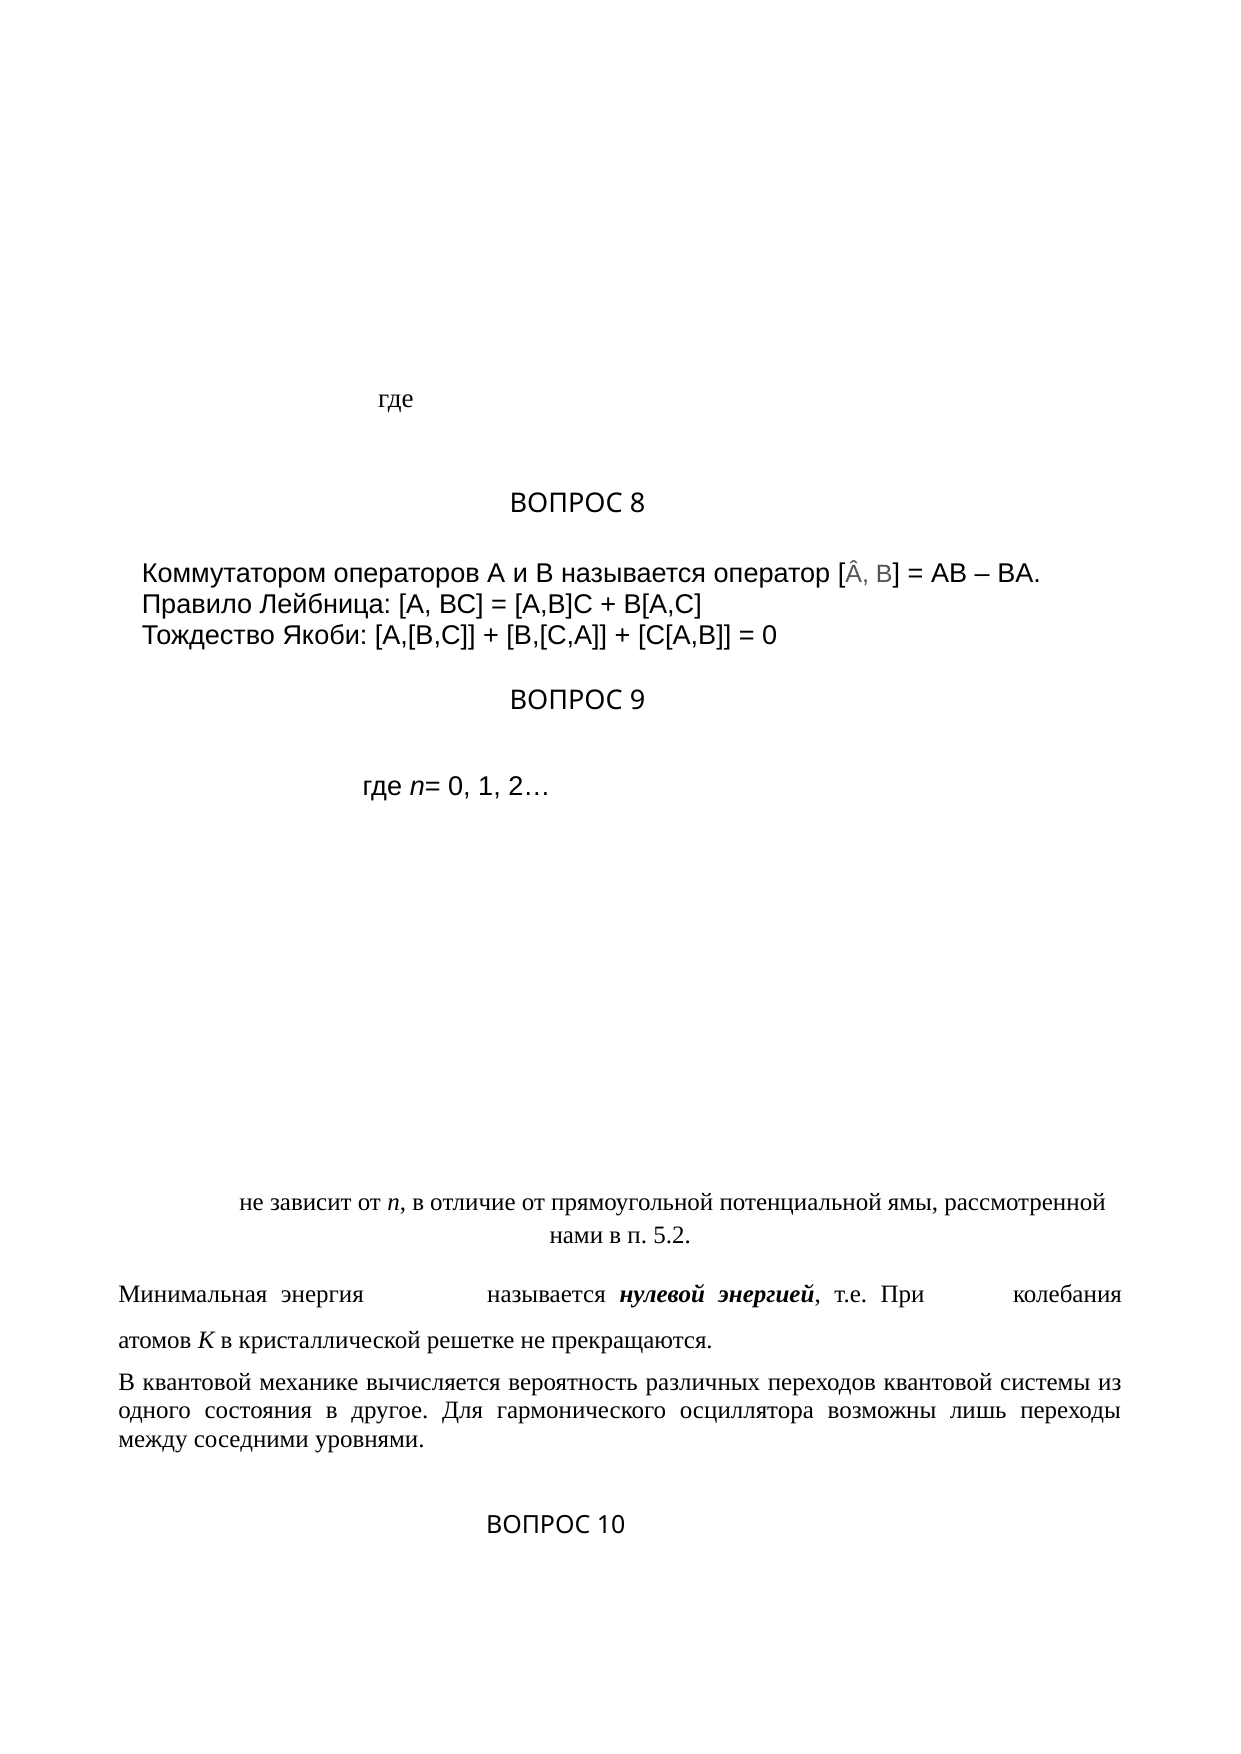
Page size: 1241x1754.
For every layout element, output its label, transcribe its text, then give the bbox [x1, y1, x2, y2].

text Минимальная энергия называется нулевой энергией, т.е. При колебания атомов К в кристаллической решетке не прекращаются. [118, 1261, 1122, 1354]
text ВОПРОС 8 [142, 483, 1098, 520]
text Правило Лейбница: [А, ВС] = [A,B]C + B[A,C] [142, 588, 1098, 619]
text В квантовой механике вычисляется вероятность различных переходов квантовой системы из одного состояния в другое. Для гармонического осциллятора возможны лишь переходы между соседними уровнями. [118, 1367, 1122, 1453]
text ВОПРОС 10 [118, 1507, 1122, 1541]
text где [118, 370, 1122, 446]
text не зависит от n, в отличие от прямоугольной потенциальной ямы, рассмотренной нами в п. 5.2. [118, 1183, 1122, 1249]
text ВОПРОС 9 [142, 680, 1098, 717]
text где n= 0, 1, 2… [118, 747, 1098, 823]
text Тождество Якоби: [А,[В,С]] + [В,[С,А]] + [С[А,В]] = 0 [142, 619, 1098, 651]
text Коммутатором операторов А и В называется оператор [Â, B] = AB – BA. [142, 557, 1098, 588]
